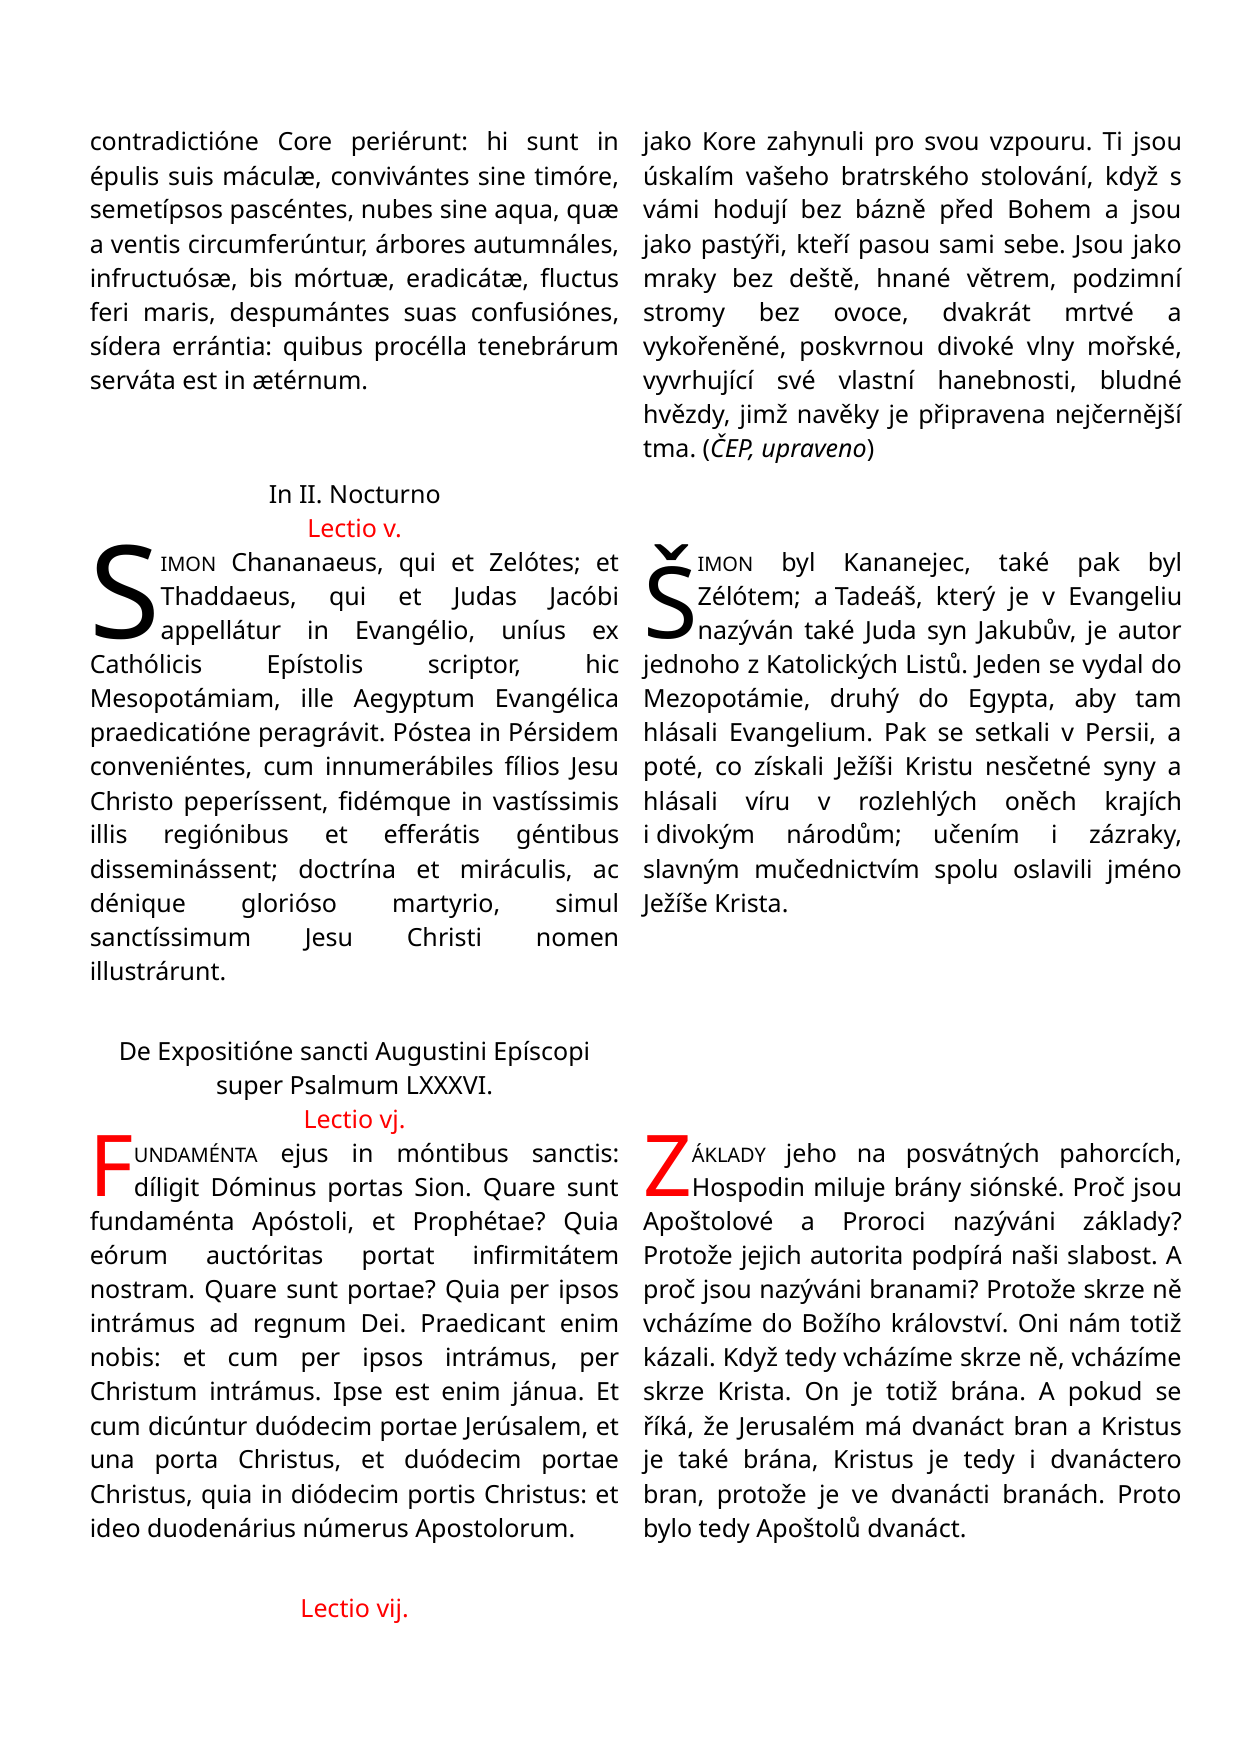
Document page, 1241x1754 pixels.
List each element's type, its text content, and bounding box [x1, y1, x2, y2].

table_cell Lectio vij. [78, 1584, 631, 1630]
table_cell contradictióne Core periérunt: hi sunt in épulis suis máculæ, convivántes sine timóre, semetípsos pascéntes, nubes sine aqua, quæ a ventis circumferúntur, árbores autumnáles, infructuósæ, bis mórtuæ, eradicátæ, fluctus feri maris, despumántes suas confusiónes, sídera errántia: quibus procélla tenebrárum serváta est in ætérnum. [78, 118, 631, 471]
table_cell In II. Nocturno Lectio v. Simon Chananaeus, qui et Zelótes; et Thaddaeus, qui et Judas Jacóbi appellátur in Evangélio, uníus ex Cathólicis Epístolis scriptor, hic Mesopotámiam, ille Aegyptum Evangélica praedicatióne peragrávit. Póstea in Pérsidem conveniéntes, cum innumerábiles fílios Jesu Christo peperíssent, fidémque in vastíssimis illis regiónibus et efferátis géntibus disseminássent; doctrína et miráculis, ac dénique glorióso martyrio, simul sanctíssimum Jesu Christi nomen illustrárunt. [78, 471, 631, 1027]
table_cell [631, 1584, 1194, 1630]
table_cell De Expositióne sancti Augustini Epíscopi super Psalmum LXXXVI. Lectio vj. Fundaménta ejus in móntibus sanctis: díligit Dóminus portas Sion. Quare sunt fundaménta Apóstoli, et Prophétae? Quia eórum auctóritas portat infirmitátem nostram. Quare sunt portae? Quia per ipsos intrámus ad regnum Dei. Praedicant enim nobis: et cum per ipsos intrámus, per Christum intrámus. Ipse est enim jánua. Et cum dicúntur duódecim portae Jerúsalem, et una porta Christus, et duódecim portae Christus, quia in diódecim portis Christus: et ideo duodenárius númerus Apostolorum. [78, 1028, 631, 1584]
table_cell Základy jeho na posvátných pahorcích, Hospodin miluje brány siónské. Proč jsou Apoštolové a Proroci nazýváni základy? Protože jejich autorita podpírá naši slabost. A proč jsou nazýváni branami? Protože skrze ně vcházíme do Božího království. Oni nám totiž kázali. Když tedy vcházíme skrze ně, vcházíme skrze Krista. On je totiž brána. A pokud se říká, že Jerusalém má dvanáct bran a Kristus je také brána, Kristus je tedy i dvanáctero bran, protože je ve dvanácti branách. Proto bylo tedy Apoštolů dvanáct. [631, 1028, 1194, 1584]
table_cell Šimon byl Kananejec, také pak byl Zélótem; a Tadeáš, který je v Evangeliu nazýván také Juda syn Jakubův, je autor jednoho z Katolických Listů. Jeden se vydal do Mezopotámie, druhý do Egypta, aby tam hlásali Evangelium. Pak se setkali v Persii, a poté, co získali Ježíši Kristu nesčetné syny a hlásali víru v rozlehlých oněch krajích i divokým národům; učením i zázraky, slavným mučednictvím spolu oslavili jméno Ježíše Krista. [631, 471, 1194, 1027]
table_cell jako Kore zahynuli pro svou vzpouru. Ti jsou úskalím vašeho bratrského stolování, když s vámi hodují bez bázně před Bohem a jsou jako pastýři, kteří pasou sami sebe. Jsou jako mraky bez deště, hnané větrem, podzimní stromy bez ovoce, dvakrát mrtvé a vykořeněné, poskvrnou divoké vlny mořské, vyvrhující své vlastní hanebnosti, bludné hvězdy, jimž navěky je připravena nejčernější tma. (ČEP, upraveno) [631, 118, 1194, 471]
